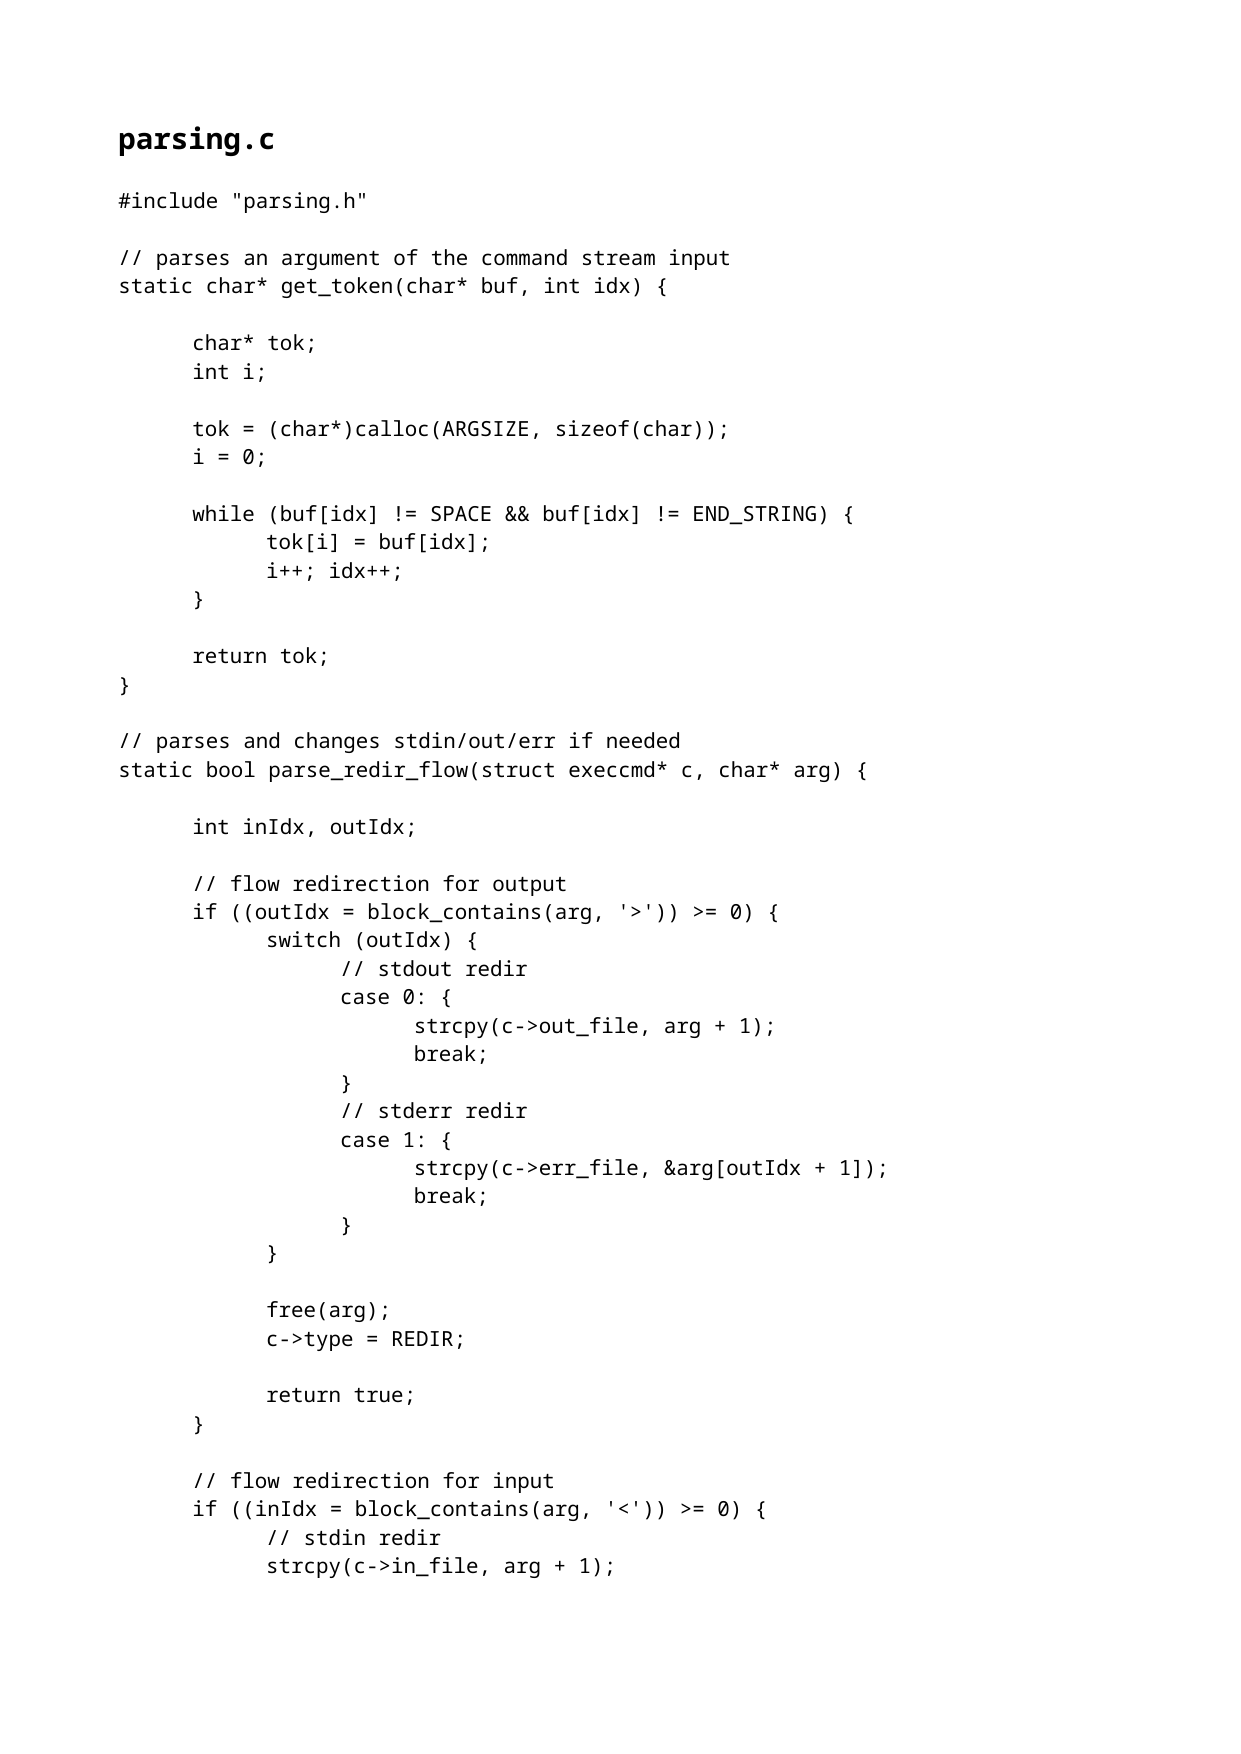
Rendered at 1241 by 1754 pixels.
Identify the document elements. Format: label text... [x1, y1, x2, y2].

text i = 0; [118, 442, 1122, 471]
text #include "parsing.h" [118, 186, 1122, 215]
text // flow redirection for input [118, 1466, 1122, 1494]
text break; [118, 1182, 1122, 1210]
text while (buf[idx] != SPACE && buf[idx] != END_STRING) { [118, 499, 1122, 527]
text case 0: { [118, 982, 1122, 1011]
text if ((inIdx = block_contains(arg, '<')) >= 0) { [118, 1494, 1122, 1523]
text } [118, 1238, 1122, 1267]
text strcpy(c->err_file, &arg[outIdx + 1]); [118, 1153, 1122, 1182]
text c->type = REDIR; [118, 1324, 1122, 1352]
text } [118, 1210, 1122, 1238]
text parsing.c [118, 118, 1122, 158]
text // stdout redir [118, 954, 1122, 982]
text tok = (char*)calloc(ARGSIZE, sizeof(char)); [118, 414, 1122, 442]
text } [118, 1068, 1122, 1096]
text // parses an argument of the command stream input [118, 243, 1122, 272]
text // stderr redir [118, 1096, 1122, 1125]
text int inIdx, outIdx; [118, 812, 1122, 840]
text break; [118, 1039, 1122, 1068]
text // stdin redir [118, 1523, 1122, 1551]
text // parses and changes stdin/out/err if needed [118, 727, 1122, 755]
text switch (outIdx) { [118, 926, 1122, 954]
text } [118, 1409, 1122, 1437]
text strcpy(c->in_file, arg + 1); [118, 1551, 1122, 1580]
text // flow redirection for output [118, 869, 1122, 897]
text return true; [118, 1381, 1122, 1409]
text case 1: { [118, 1125, 1122, 1153]
text strcpy(c->out_file, arg + 1); [118, 1011, 1122, 1039]
text static char* get_token(char* buf, int idx) { [118, 272, 1122, 300]
text } [118, 584, 1122, 613]
text int i; [118, 357, 1122, 385]
text } [118, 670, 1122, 698]
text char* tok; [118, 328, 1122, 357]
text if ((outIdx = block_contains(arg, '>')) >= 0) { [118, 897, 1122, 926]
text i++; idx++; [118, 556, 1122, 584]
text return tok; [118, 641, 1122, 670]
text tok[i] = buf[idx]; [118, 527, 1122, 556]
text free(arg); [118, 1295, 1122, 1324]
text static bool parse_redir_flow(struct execcmd* c, char* arg) { [118, 755, 1122, 783]
